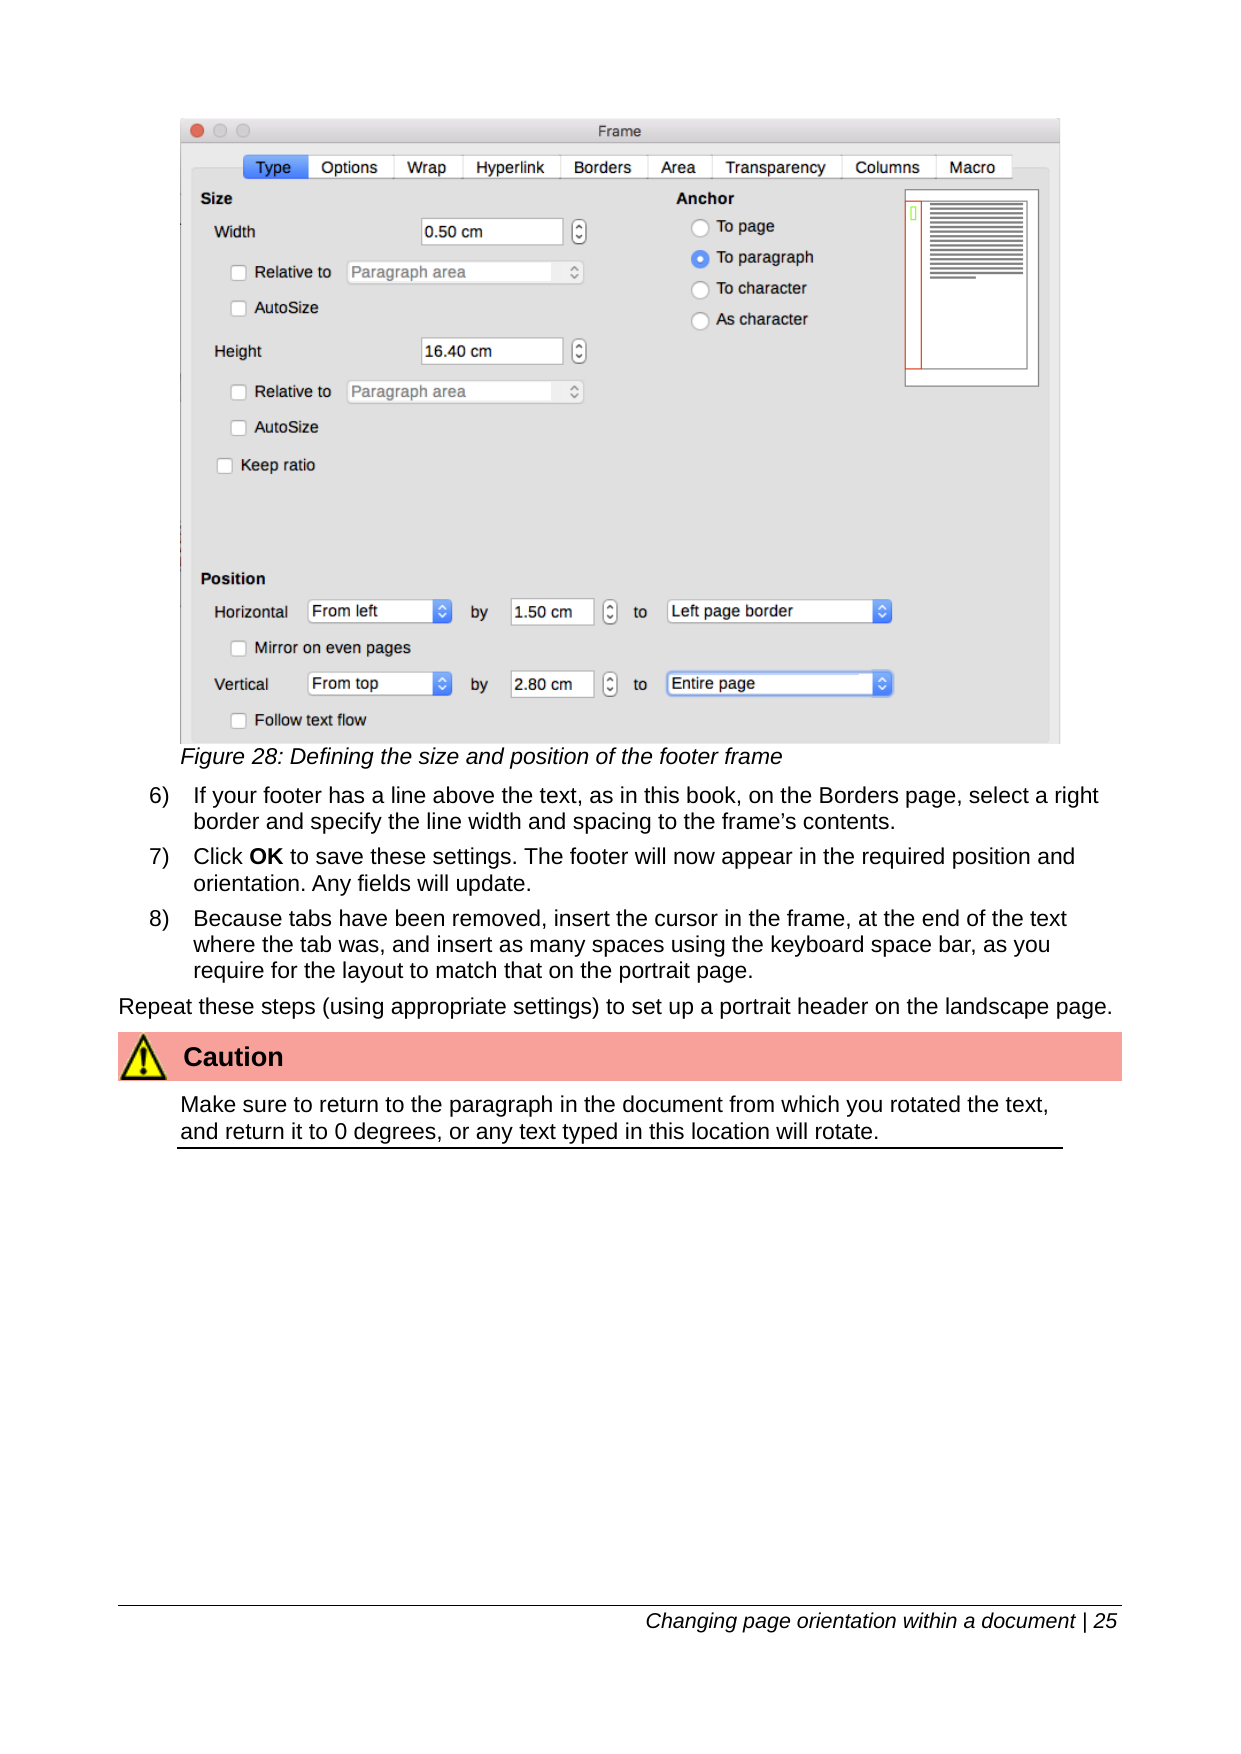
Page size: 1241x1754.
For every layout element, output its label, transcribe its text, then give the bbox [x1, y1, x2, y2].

picture [119, 1032, 167, 1080]
picture [180, 118, 1060, 744]
text Repeat these steps (using appropriate settings) to set up a portrait header on the landscape page. [118, 993, 1122, 1019]
list If your footer has a line above the text, as in this book, on the Borders page, select a right border and specify the line width and spacing to the frame’s contents. [169, 782, 1122, 834]
list Click OK to save these settings. The footer will now appear in the required position and orientation. Any fields will update. [169, 843, 1122, 896]
subtitle Caution [118, 1032, 1122, 1081]
text Make sure to return to the paragraph in the document from which you rotated the text, and return it to 0 degrees, or any text typed in this location will rotate. [177, 1088, 1063, 1147]
list Because tabs have been removed, insert the cursor in the frame, at the end of the text where the tab was, and insert as many spaces using the keyboard space bar, as you require for the layout to match that on the portrait page. [169, 905, 1122, 984]
text Figure 28: Defining the size and position of the footer frame [180, 744, 1060, 770]
